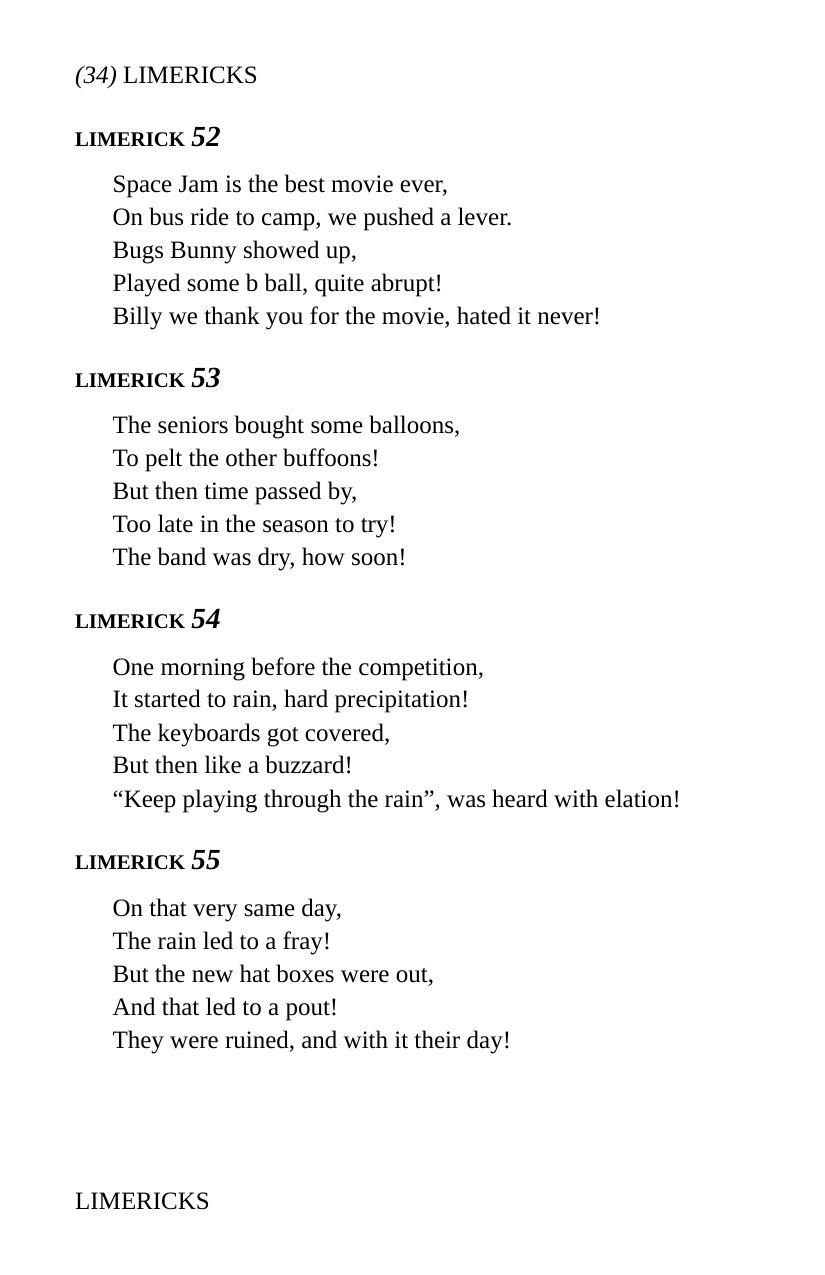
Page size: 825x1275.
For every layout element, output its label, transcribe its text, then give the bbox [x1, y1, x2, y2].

text But then time passed by, [75, 476, 750, 505]
text But the new hat boxes were out, [75, 959, 750, 987]
text The rain led to a fray! [75, 926, 750, 954]
text Space Jam is the best movie ever, [75, 169, 750, 198]
text It started to rain, hard precipitation! [75, 684, 750, 713]
text One morning before the competition, [75, 652, 750, 680]
text And that led to a pout! [75, 992, 750, 1021]
text Played some b ball, quite abrupt! [75, 268, 750, 297]
text The keyboards got covered, [75, 718, 750, 746]
text Billy we thank you for the movie, hated it never! [75, 301, 750, 330]
text Bugs Bunny showed up, [75, 235, 750, 264]
subtitle LIMERICK 53 [75, 360, 750, 393]
text On that very same day, [75, 893, 750, 921]
text Too late in the season to try! [75, 509, 750, 538]
text But then like a buzzard! [75, 751, 750, 779]
text To pelt the other buffoons! [75, 443, 750, 472]
subtitle LIMERICK 54 [75, 601, 750, 634]
text The seniors bought some balloons, [75, 410, 750, 439]
text The band was dry, how soon! [75, 542, 750, 571]
subtitle LIMERICK 55 [75, 842, 750, 876]
text On bus ride to camp, we pushed a lever. [75, 202, 750, 231]
text They were ruined, and with it their day! [75, 1025, 750, 1053]
subtitle LIMERICK 52 [75, 119, 750, 152]
text “Keep playing through the rain”, was heard with elation! [75, 784, 750, 812]
